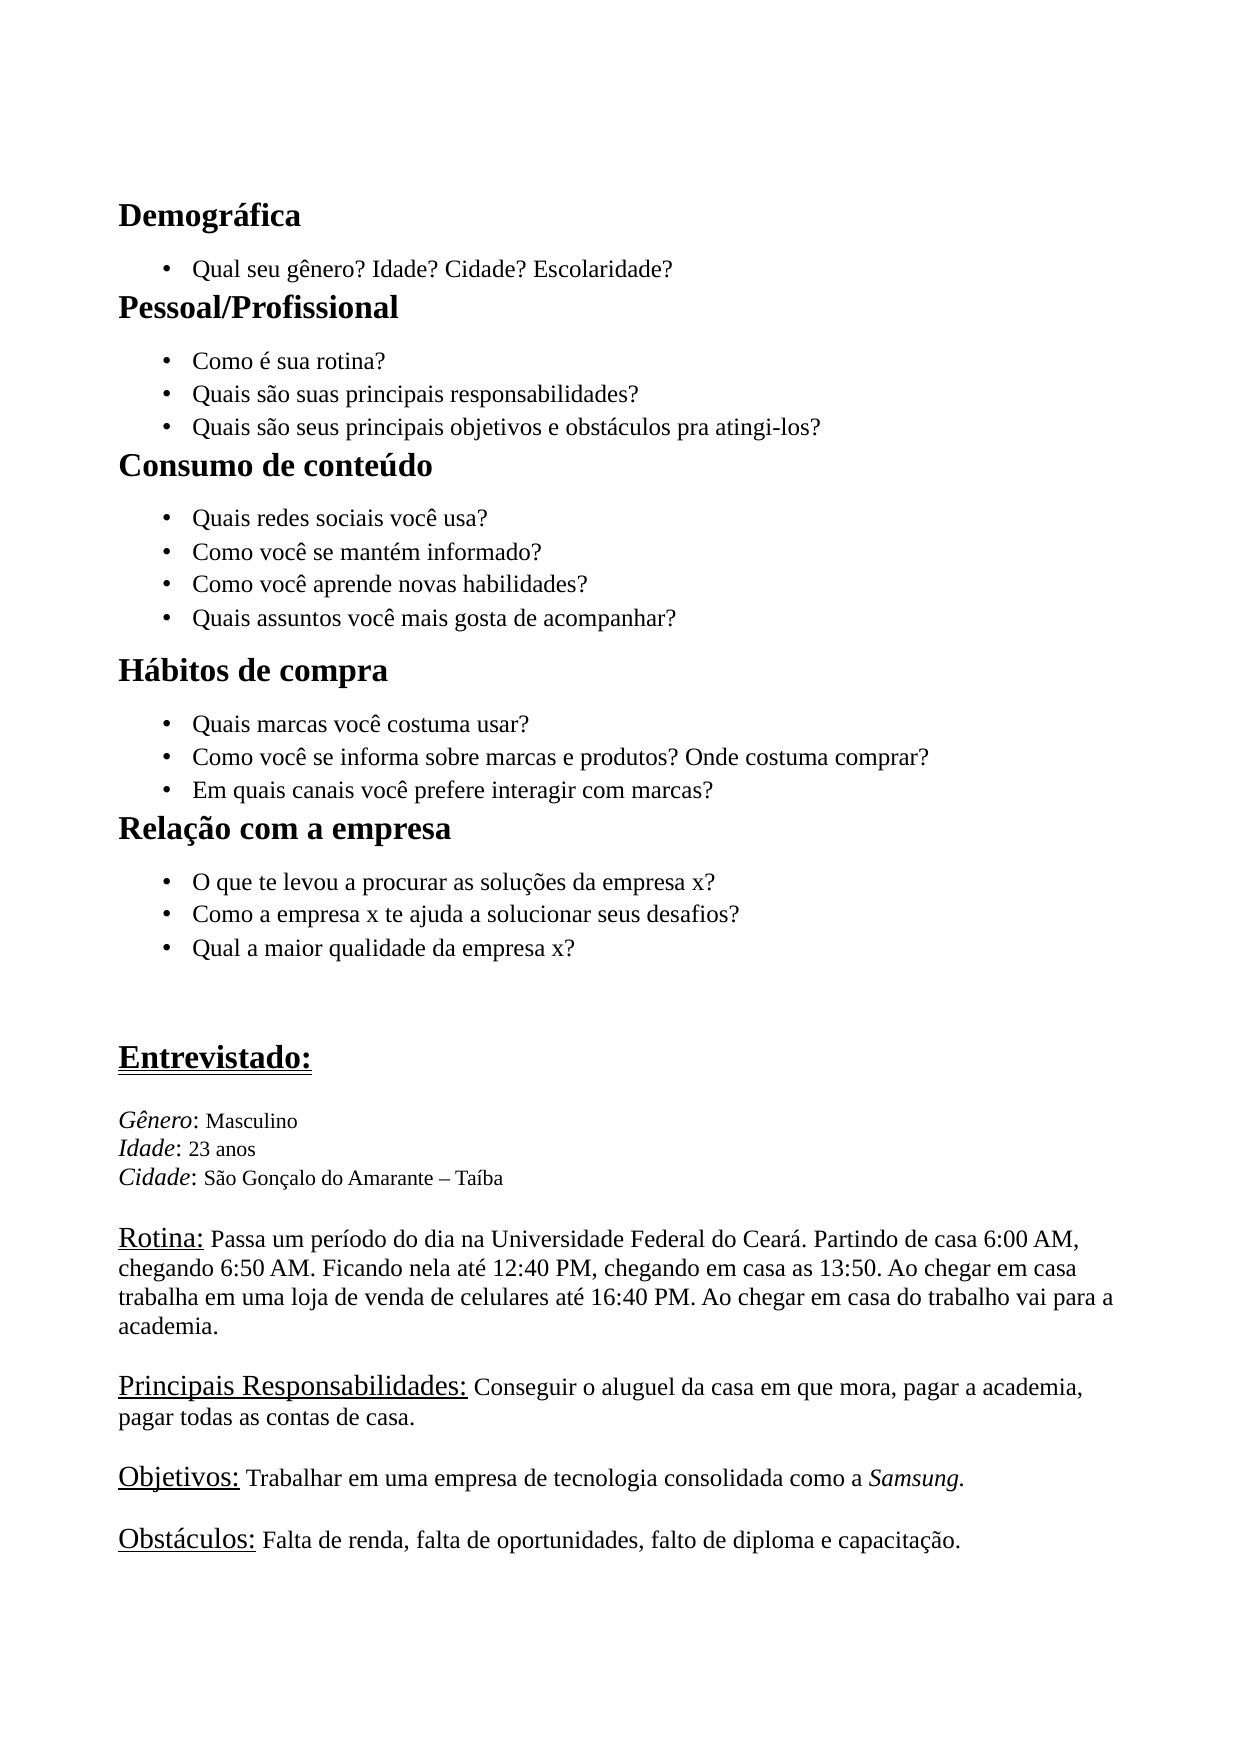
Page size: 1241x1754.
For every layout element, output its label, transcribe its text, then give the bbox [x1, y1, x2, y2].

list Qual seu gênero? Idade? Cidade? Escolaridade? [162, 254, 1122, 283]
text Entrevistado: [118, 1038, 1122, 1076]
list O que te levou a procurar as soluções da empresa x? [162, 867, 1122, 895]
text Cidade: São Gonçalo do Amarante – Taíba [118, 1162, 1122, 1191]
list Quais são seus principais objetivos e obstáculos pra atingi-los? [162, 412, 1122, 441]
list Em quais canais você prefere interagir com marcas? [162, 775, 1122, 804]
text Consumo de conteúdo [118, 445, 1122, 483]
text Relação com a empresa [118, 808, 1122, 846]
list Como você aprende novas habilidades? [162, 569, 1122, 598]
list Como a empresa x te ajuda a solucionar seus desafios? [162, 899, 1122, 928]
list Como você se informa sobre marcas e produtos? Onde costuma comprar? [162, 742, 1122, 771]
text Idade: 23 anos [118, 1133, 1122, 1162]
text Objetivos: Trabalhar em uma empresa de tecnologia consolidada como a Samsung. [118, 1459, 1122, 1493]
text Gênero: Masculino [118, 1105, 1122, 1133]
text Demográfica [118, 196, 1122, 234]
list Como você se mantém informado? [162, 537, 1122, 565]
list Qual a maior qualidade da empresa x? [162, 933, 1122, 961]
text Obstáculos: Falta de renda, falta de oportunidades, falto de diploma e capacitação. [118, 1522, 1122, 1555]
list Quais marcas você costuma usar? [162, 709, 1122, 738]
text Hábitos de compra [118, 650, 1122, 688]
list Quais são suas principais responsabilidades? [162, 379, 1122, 408]
list Quais assuntos você mais gosta de acompanhar? [162, 603, 1122, 631]
list Quais redes sociais você usa? [162, 503, 1122, 532]
list Como é sua rotina? [162, 346, 1122, 374]
text Rotina: Passa um período do dia na Universidade Federal do Ceará. Partindo de casa 6:00 AM, chegando 6:50 AM. Ficando nela até 12:40 PM, chegando em casa as 13:50. Ao chegar em casa trabalha em uma loja de venda de celulares até 16:40 PM. Ao chegar em casa do trabalho vai para a academia. [118, 1220, 1122, 1339]
text Principais Responsabilidades: Conseguir o aluguel da casa em que mora, pagar a academia, pagar todas as contas de casa. [118, 1368, 1122, 1431]
text Pessoal/Profissional [118, 287, 1122, 326]
